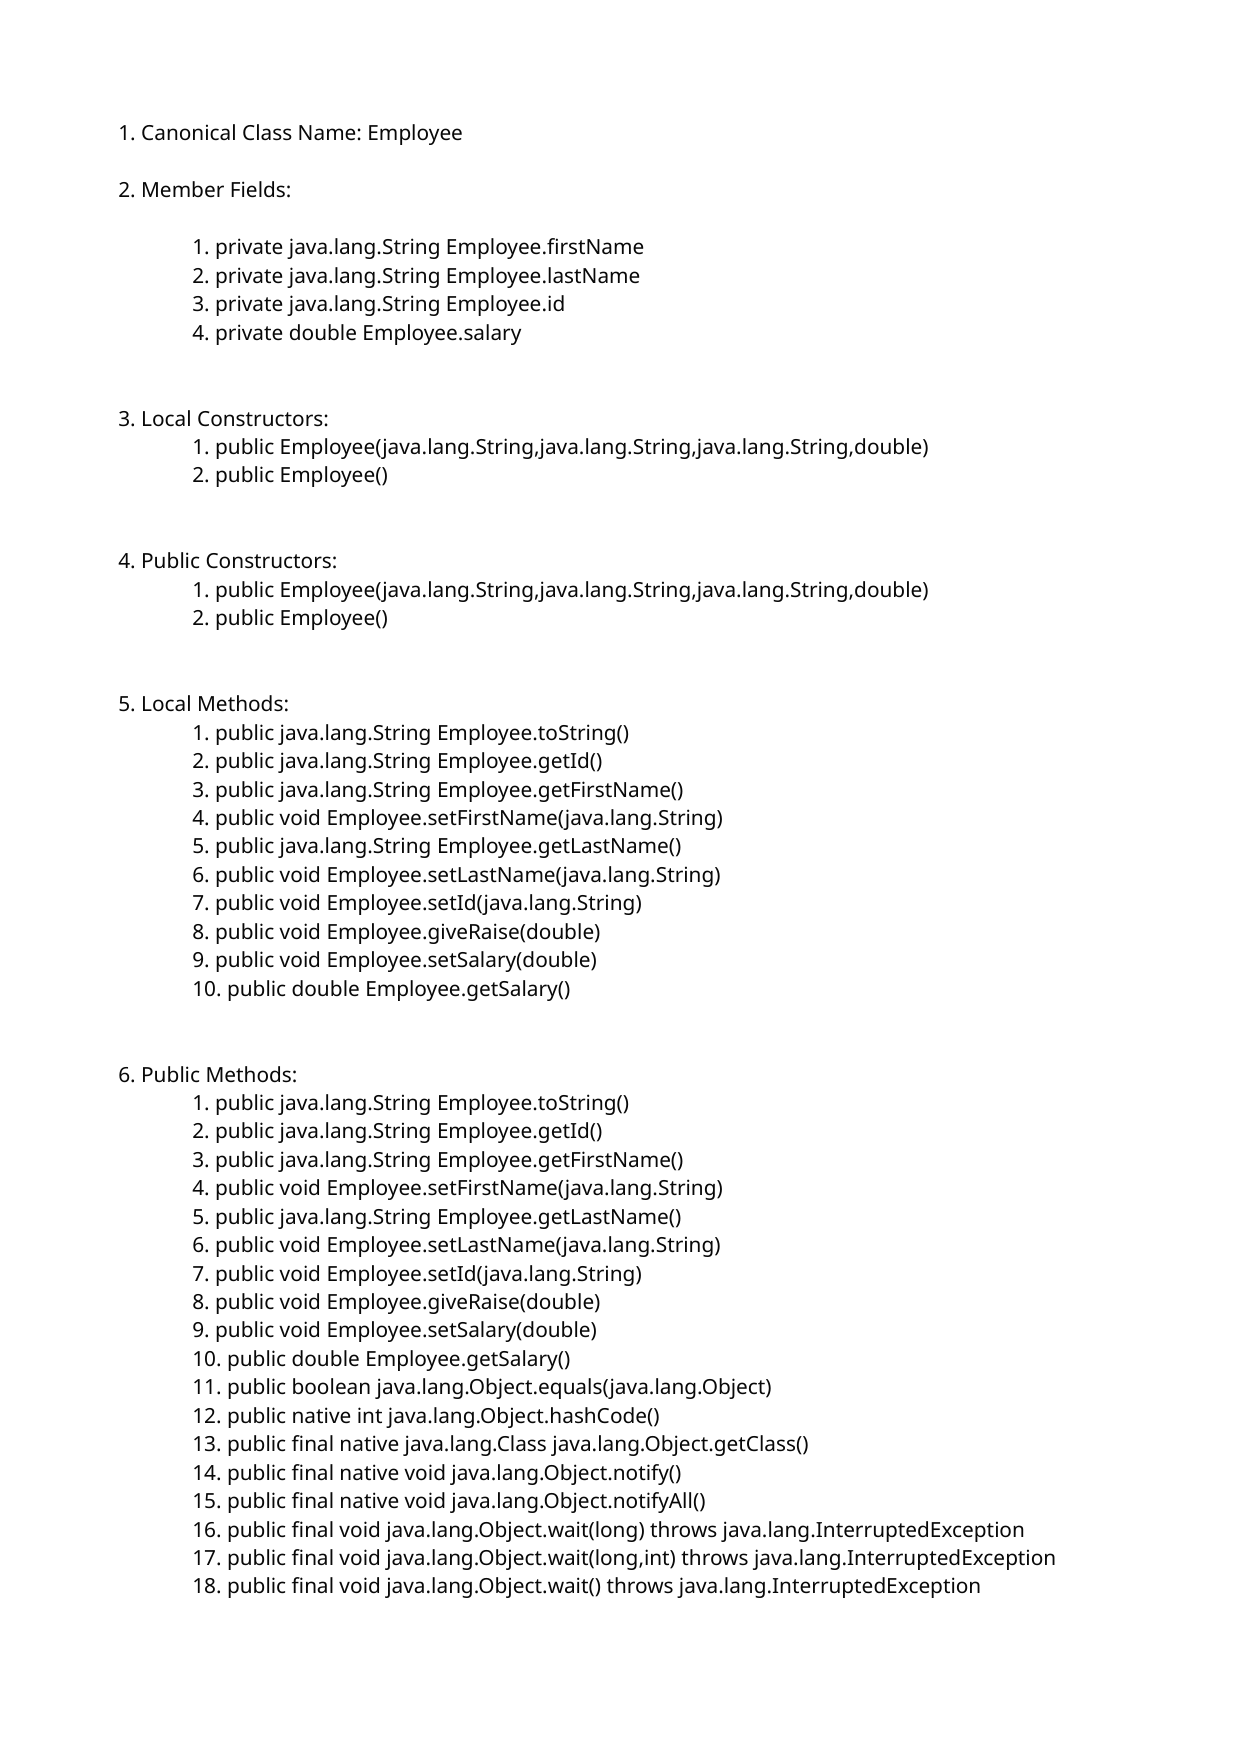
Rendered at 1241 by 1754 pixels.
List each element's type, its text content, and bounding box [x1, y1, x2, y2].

text 4. public void Employee.setFirstName(java.lang.String) [118, 1173, 1122, 1202]
text 3. public java.lang.String Employee.getFirstName() [118, 775, 1122, 803]
text 17. public final void java.lang.Object.wait(long,int) throws java.lang.InterruptedException [118, 1543, 1122, 1572]
text 2. Member Fields: [118, 175, 1122, 204]
text 15. public final native void java.lang.Object.notifyAll() [118, 1486, 1122, 1515]
text 4. public void Employee.setFirstName(java.lang.String) [118, 803, 1122, 832]
text 2. public Employee() [118, 461, 1122, 489]
text 5. Local Methods: [118, 689, 1122, 718]
text 2. public java.lang.String Employee.getId() [118, 746, 1122, 775]
text 3. Local Constructors: [118, 404, 1122, 432]
text 9. public void Employee.setSalary(double) [118, 1316, 1122, 1344]
text 5. public java.lang.String Employee.getLastName() [118, 1202, 1122, 1230]
text 1. public Employee(java.lang.String,java.lang.String,java.lang.String,double) [118, 575, 1122, 603]
text 3. public java.lang.String Employee.getFirstName() [118, 1145, 1122, 1173]
text 2. private java.lang.String Employee.lastName [118, 261, 1122, 289]
text 1. public Employee(java.lang.String,java.lang.String,java.lang.String,double) [118, 432, 1122, 461]
text 2. public java.lang.String Employee.getId() [118, 1117, 1122, 1145]
text 1. Canonical Class Name: Employee [118, 118, 1122, 147]
text 11. public boolean java.lang.Object.equals(java.lang.Object) [118, 1372, 1122, 1401]
text 6. public void Employee.setLastName(java.lang.String) [118, 860, 1122, 888]
text 1. public java.lang.String Employee.toString() [118, 718, 1122, 746]
text 2. public Employee() [118, 603, 1122, 632]
text 3. private java.lang.String Employee.id [118, 289, 1122, 318]
text 9. public void Employee.setSalary(double) [118, 945, 1122, 974]
text 8. public void Employee.giveRaise(double) [118, 917, 1122, 945]
text 1. public java.lang.String Employee.toString() [118, 1088, 1122, 1117]
text 7. public void Employee.setId(java.lang.String) [118, 1259, 1122, 1287]
text 6. Public Methods: [118, 1060, 1122, 1088]
text 4. private double Employee.salary [118, 318, 1122, 346]
text 18. public final void java.lang.Object.wait() throws java.lang.InterruptedException [118, 1572, 1122, 1600]
text 10. public double Employee.getSalary() [118, 1344, 1122, 1372]
text 12. public native int java.lang.Object.hashCode() [118, 1401, 1122, 1429]
text 5. public java.lang.String Employee.getLastName() [118, 832, 1122, 860]
text 1. private java.lang.String Employee.firstName [118, 232, 1122, 261]
text 14. public final native void java.lang.Object.notify() [118, 1458, 1122, 1486]
text 8. public void Employee.giveRaise(double) [118, 1287, 1122, 1316]
text 6. public void Employee.setLastName(java.lang.String) [118, 1230, 1122, 1259]
text 13. public final native java.lang.Class java.lang.Object.getClass() [118, 1429, 1122, 1458]
text 16. public final void java.lang.Object.wait(long) throws java.lang.InterruptedException [118, 1515, 1122, 1543]
text 4. Public Constructors: [118, 547, 1122, 575]
text 7. public void Employee.setId(java.lang.String) [118, 888, 1122, 917]
text 10. public double Employee.getSalary() [118, 974, 1122, 1002]
